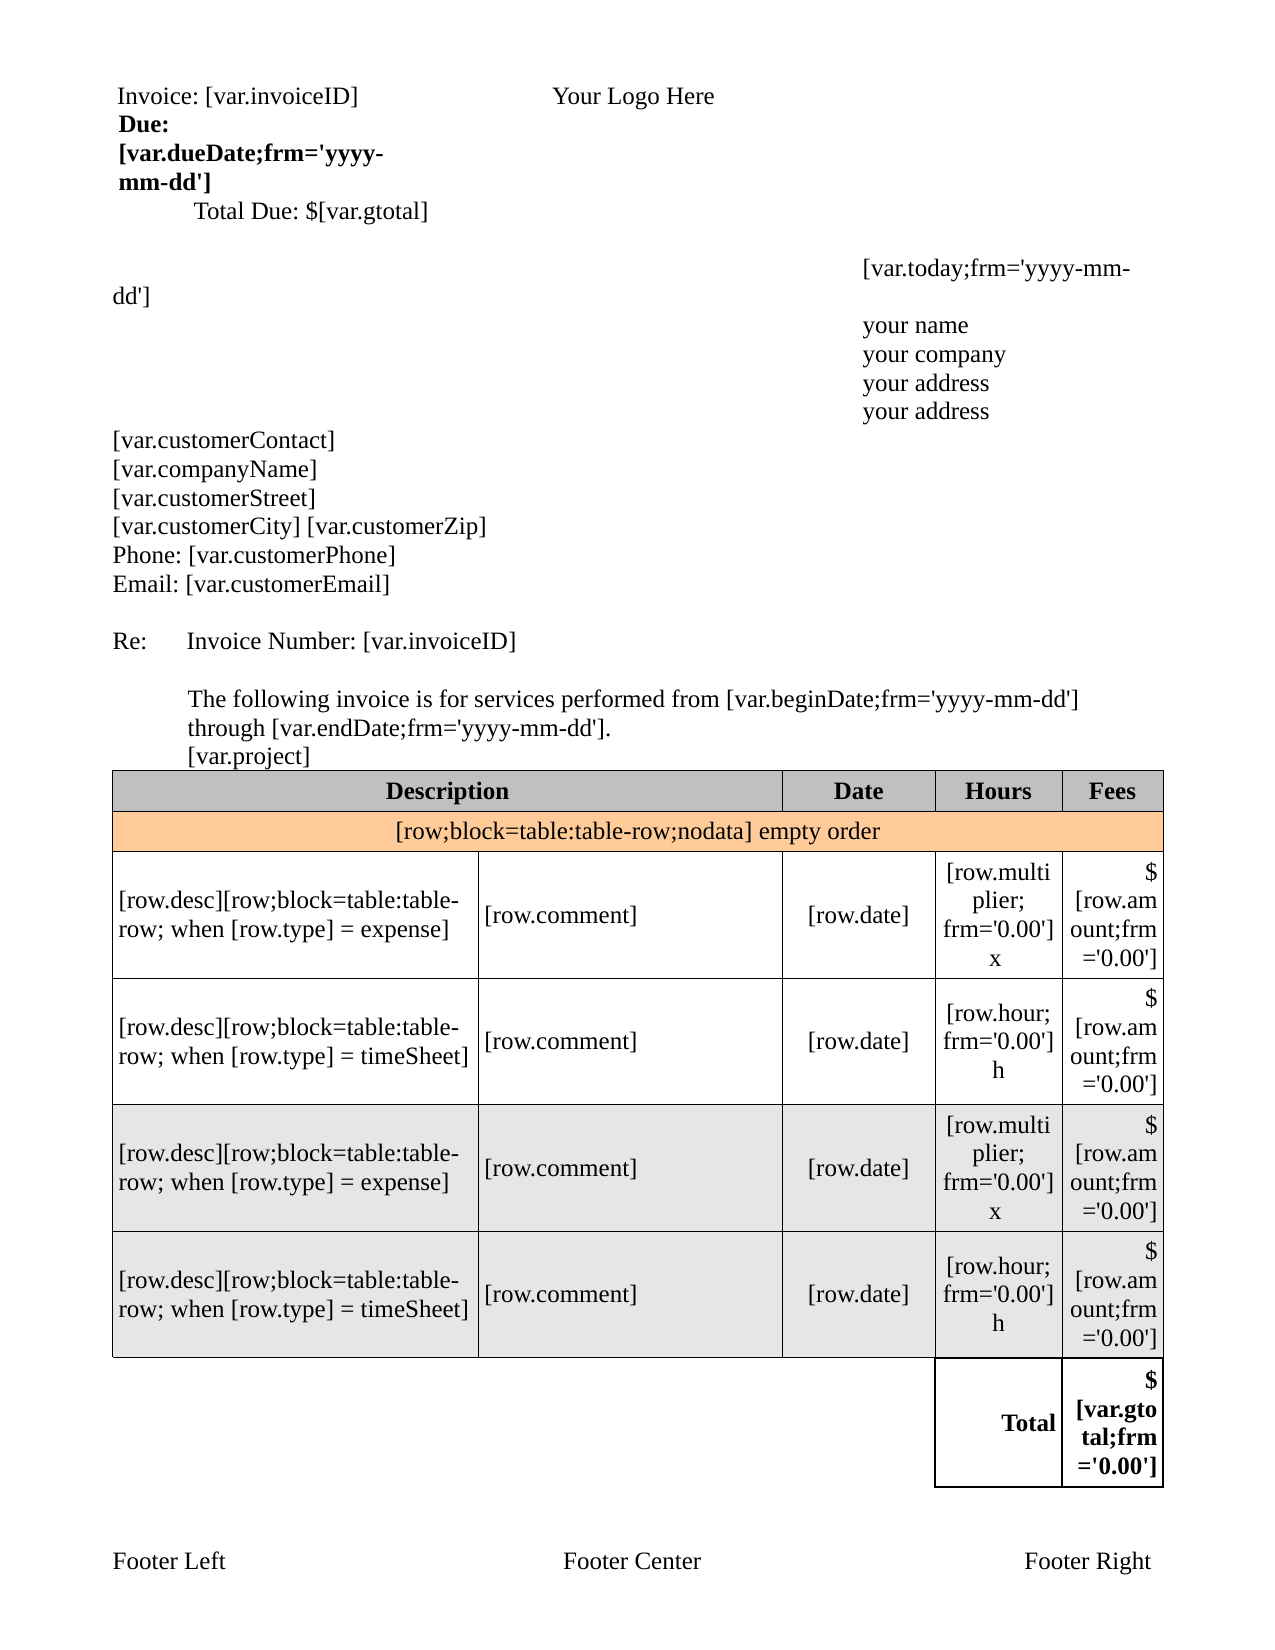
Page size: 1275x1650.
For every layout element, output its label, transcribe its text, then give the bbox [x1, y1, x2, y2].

text [var.project] [187, 741, 1162, 770]
table_cell [113, 1358, 934, 1486]
text [var.customerStreet] [112, 483, 1162, 511]
table_header Invoice: [var.invoiceID] Due: [var.dueDate;frm='yyyy-mm-dd'] Total Due: $[var.gtotal] [113, 75, 438, 253]
table_header Description [113, 771, 782, 811]
text your address [112, 368, 1162, 396]
table_cell [row.date] [783, 1232, 935, 1357]
text Phone: [var.customerPhone] [112, 540, 1162, 569]
text [var.today;frm='yyyy-mm-dd'] [112, 253, 1162, 310]
text your name [112, 310, 1162, 339]
text The following invoice is for services performed from [var.beginDate;frm='yyyy-mm-dd'] through [var.endDate;frm='yyyy-mm-dd']. [187, 684, 1162, 741]
table_cell [row.desc][row;block=table:table-row; when [row.type] = timeSheet] [113, 1232, 478, 1357]
text [var.customerContact] [112, 425, 1162, 454]
table_cell [row.desc][row;block=table:table-row; when [row.type] = timeSheet] [113, 979, 478, 1104]
table_cell [row.desc][row;block=table:table-row; when [row.type] = expense] [113, 852, 478, 977]
table_cell $[row.amount;frm='0.00'] [1063, 979, 1163, 1104]
table_cell [row.desc][row;block=table:table-row; when [row.type] = expense] [113, 1105, 478, 1231]
table_cell [row.date] [783, 1105, 935, 1231]
table_cell [row.hour; frm='0.00'] h [936, 979, 1062, 1104]
table_cell [row;block=table:table-row;nodata] empty order [113, 812, 1163, 851]
table_cell [row.multiplier; frm='0.00']x [936, 1105, 1062, 1231]
table_cell [row.comment] [479, 1232, 782, 1357]
table_cell $[row.amount;frm='0.00'] [1063, 852, 1163, 977]
table_cell $[var.gtotal;frm='0.00'] [1063, 1359, 1162, 1486]
text Re: Invoice Number: [var.invoiceID] [112, 626, 1162, 655]
table_header Fees [1063, 771, 1163, 811]
text your address [112, 396, 1162, 425]
table_header [828, 75, 1163, 253]
table_cell $[row.amount;frm='0.00'] [1063, 1232, 1163, 1357]
text [var.companyName] [112, 454, 1162, 483]
text [var.customerCity] [var.customerZip] [112, 511, 1162, 540]
table_header Hours [936, 771, 1062, 811]
table_cell [row.multiplier; frm='0.00']x [936, 852, 1062, 977]
table_cell [row.date] [783, 979, 935, 1104]
table_cell [row.date] [783, 852, 935, 977]
table_header Your Logo Here [438, 75, 828, 253]
table_cell [row.hour; frm='0.00'] h [936, 1232, 1062, 1357]
table_cell $[row.amount;frm='0.00'] [1063, 1105, 1163, 1231]
table_cell [row.comment] [479, 852, 782, 977]
text your company [112, 339, 1162, 368]
table_cell [row.comment] [479, 979, 782, 1104]
table_cell [row.comment] [479, 1105, 782, 1231]
text Email: [var.customerEmail] [112, 569, 1162, 598]
table_header Date [783, 771, 935, 811]
table_cell Total [936, 1359, 1061, 1486]
